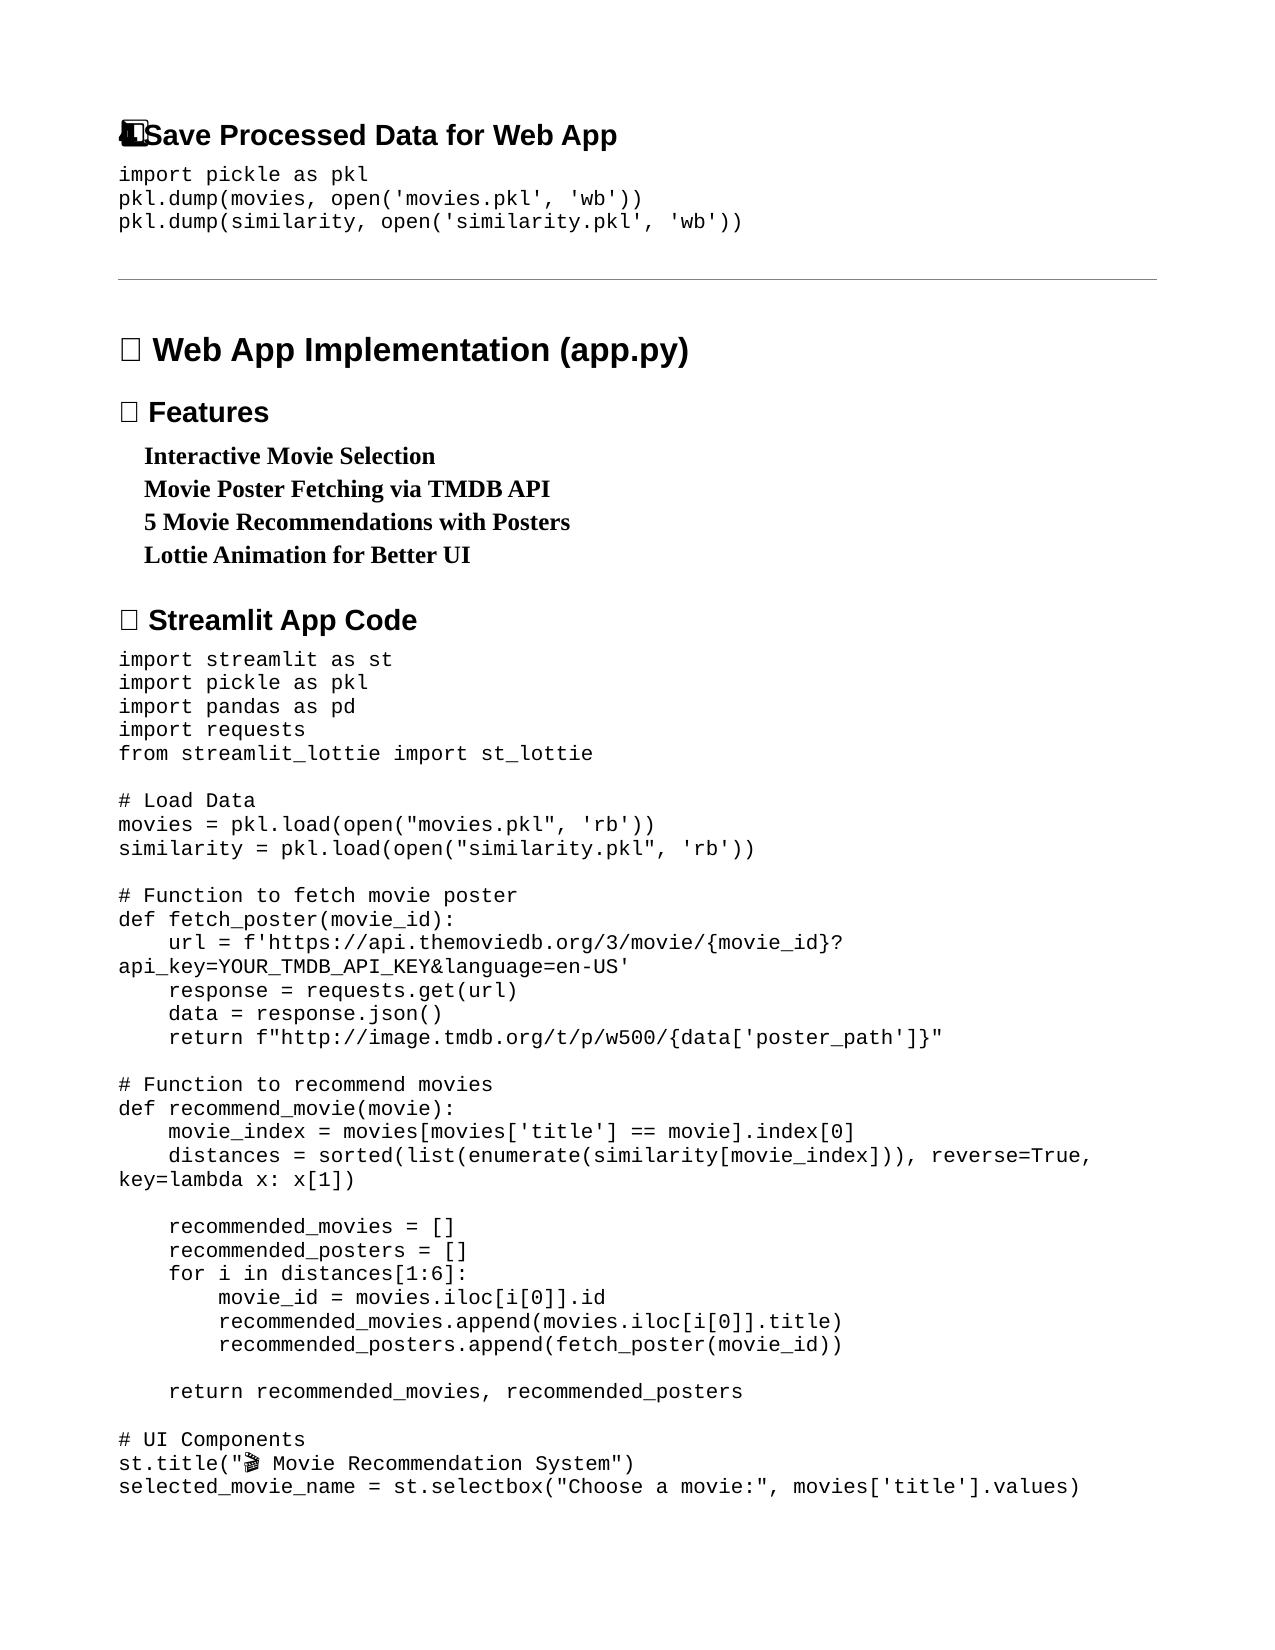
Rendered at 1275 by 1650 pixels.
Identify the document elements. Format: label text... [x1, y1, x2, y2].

text # Function to recommend movies [118, 1074, 1157, 1098]
text selected_movie_name = st.selectbox("Choose a movie:", movies['title'].values) [118, 1476, 1157, 1500]
text # UI Components [118, 1429, 1157, 1452]
text import pandas as pd [118, 696, 1157, 719]
text recommended_posters.append(fetch_poster(movie_id)) [118, 1334, 1157, 1358]
text import streamlit as st [118, 648, 1157, 672]
text def fetch_poster(movie_id): [118, 909, 1157, 932]
subtitle 🔹 Streamlit App Code [118, 602, 1157, 636]
text def recommend_movie(movie): [118, 1098, 1157, 1121]
text movie_id = movies.iloc[i[0]].id [118, 1287, 1157, 1311]
text import pickle as pkl [118, 164, 1157, 188]
subtitle 4️⃣ Save Processed Data for Web App [118, 118, 1157, 152]
text recommended_movies = [] [118, 1216, 1157, 1240]
text from streamlit_lottie import st_lottie [118, 743, 1157, 767]
text movie_index = movies[movies['title'] == movie].index[0] [118, 1121, 1157, 1145]
text data = response.json() [118, 1003, 1157, 1027]
text st.title("🎬 Movie Recommendation System") [118, 1452, 1157, 1476]
text movies = pkl.load(open("movies.pkl", 'rb')) [118, 814, 1157, 838]
text for i in distances[1:6]: [118, 1263, 1157, 1287]
text similarity = pkl.load(open("similarity.pkl", 'rb')) [118, 838, 1157, 861]
text response = requests.get(url) [118, 979, 1157, 1003]
text import requests [118, 719, 1157, 743]
text pkl.dump(similarity, open('similarity.pkl', 'wb')) [118, 211, 1157, 235]
text distances = sorted(list(enumerate(similarity[movie_index])), reverse=True, key=lambda x: x[1]) [118, 1145, 1157, 1192]
text # Load Data [118, 790, 1157, 814]
text # Function to fetch movie poster [118, 885, 1157, 909]
text recommended_posters = [] [118, 1240, 1157, 1263]
subtitle 🔹 Features [118, 395, 1157, 429]
text ✅ Interactive Movie Selection ✅ Movie Poster Fetching via TMDB API ✅ 5 Movie Recommendations with Posters ✅ Lottie Animation for Better UI [118, 441, 1157, 569]
text return recommended_movies, recommended_posters [118, 1382, 1157, 1405]
subtitle 🌐 Web App Implementation (app.py) [118, 330, 1157, 368]
text import pickle as pkl [118, 672, 1157, 696]
text return f"http://image.tmdb.org/t/p/w500/{data['poster_path']}" [118, 1027, 1157, 1051]
text url = f'https://api.themoviedb.org/3/movie/{movie_id}?api_key=YOUR_TMDB_API_KEY&language=en-US' [118, 932, 1157, 979]
text recommended_movies.append(movies.iloc[i[0]].title) [118, 1311, 1157, 1334]
text pkl.dump(movies, open('movies.pkl', 'wb')) [118, 188, 1157, 211]
